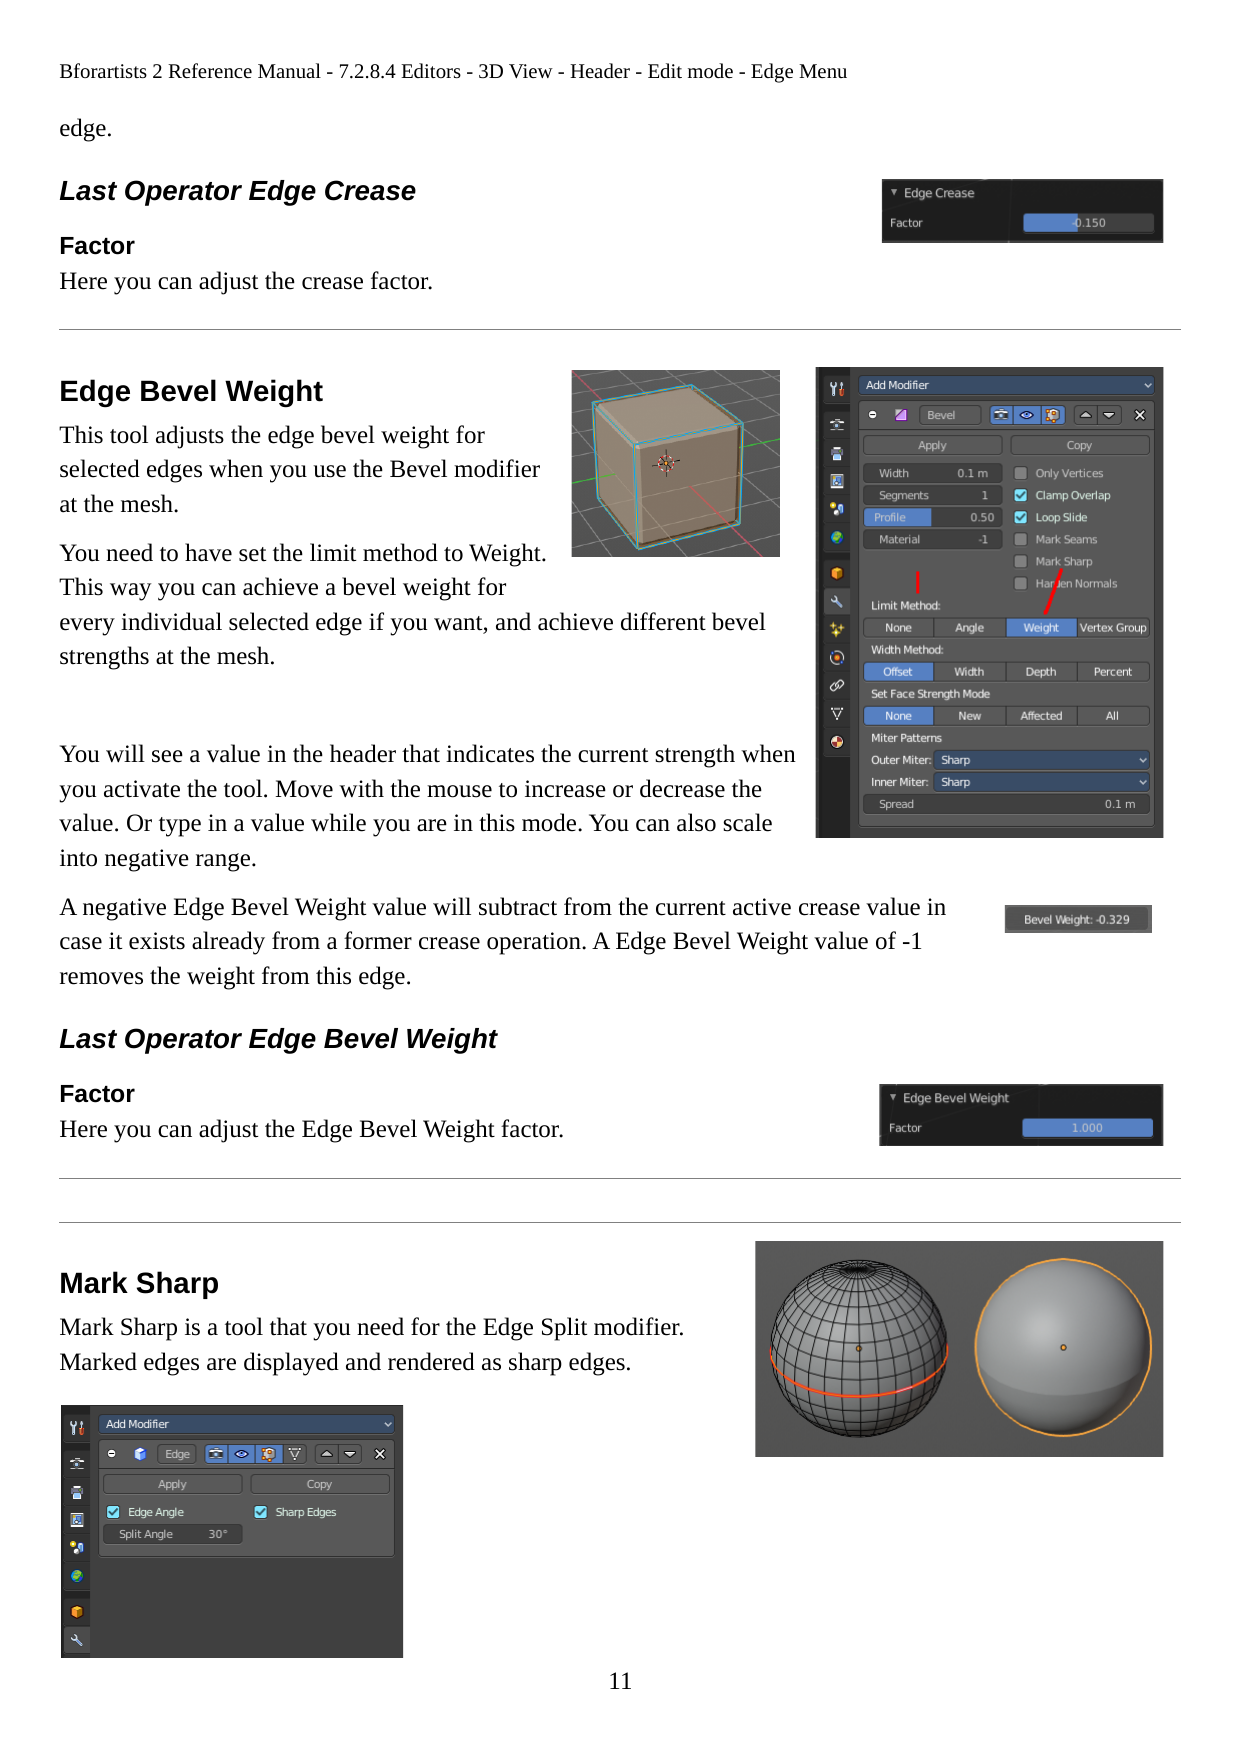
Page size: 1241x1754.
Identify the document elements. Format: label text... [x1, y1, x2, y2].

text Here you can adjust the crease factor. [59, 266, 1181, 294]
picture [815, 367, 1164, 838]
subtitle Factor [59, 1079, 1181, 1108]
subtitle Edge Bevel Weight [59, 374, 571, 407]
text [780, 420, 815, 518]
text edge. [59, 113, 1181, 141]
text You need to have set the limit method to Weight. This way you can achieve a bevel weight for every individual selected edge if you want, and achieve different bevel strengths at the mesh. [59, 538, 815, 670]
subtitle Factor [59, 231, 1181, 259]
subtitle [1164, 1266, 1181, 1300]
picture [61, 1405, 404, 1658]
text A negative Edge Bevel Weight value will subtract from the current active crease value in case it exists already from a former crease operation. A Edge Bevel Weight value of -1 removes the weight from this edge. [59, 892, 1181, 990]
subtitle [780, 374, 815, 407]
picture [755, 1241, 1164, 1457]
picture [879, 1084, 1164, 1146]
picture [1004, 905, 1152, 933]
text Here you can adjust the Edge Bevel Weight factor. [59, 1114, 879, 1143]
subtitle [1164, 374, 1181, 407]
text This tool adjusts the edge bevel weight for selected edges when you use the Bevel modifier at the mesh. [59, 420, 571, 518]
text Mark Sharp is a tool that you need for the Edge Split modifier. Marked edges are displayed and rendered as sharp edges. [59, 1312, 755, 1376]
subtitle Last Operator Edge Bevel Weight [59, 1022, 1181, 1054]
subtitle Mark Sharp [59, 1266, 755, 1300]
text You will see a value in the header that indicates the current strength when you activate the tool. Move with the mouse to increase or decrease the value. Or type in a value while you are in this mode. You can also scale into negative range. [59, 739, 1181, 872]
picture [881, 179, 1164, 243]
subtitle Last Operator Edge Crease [59, 174, 1181, 206]
picture [571, 370, 780, 557]
